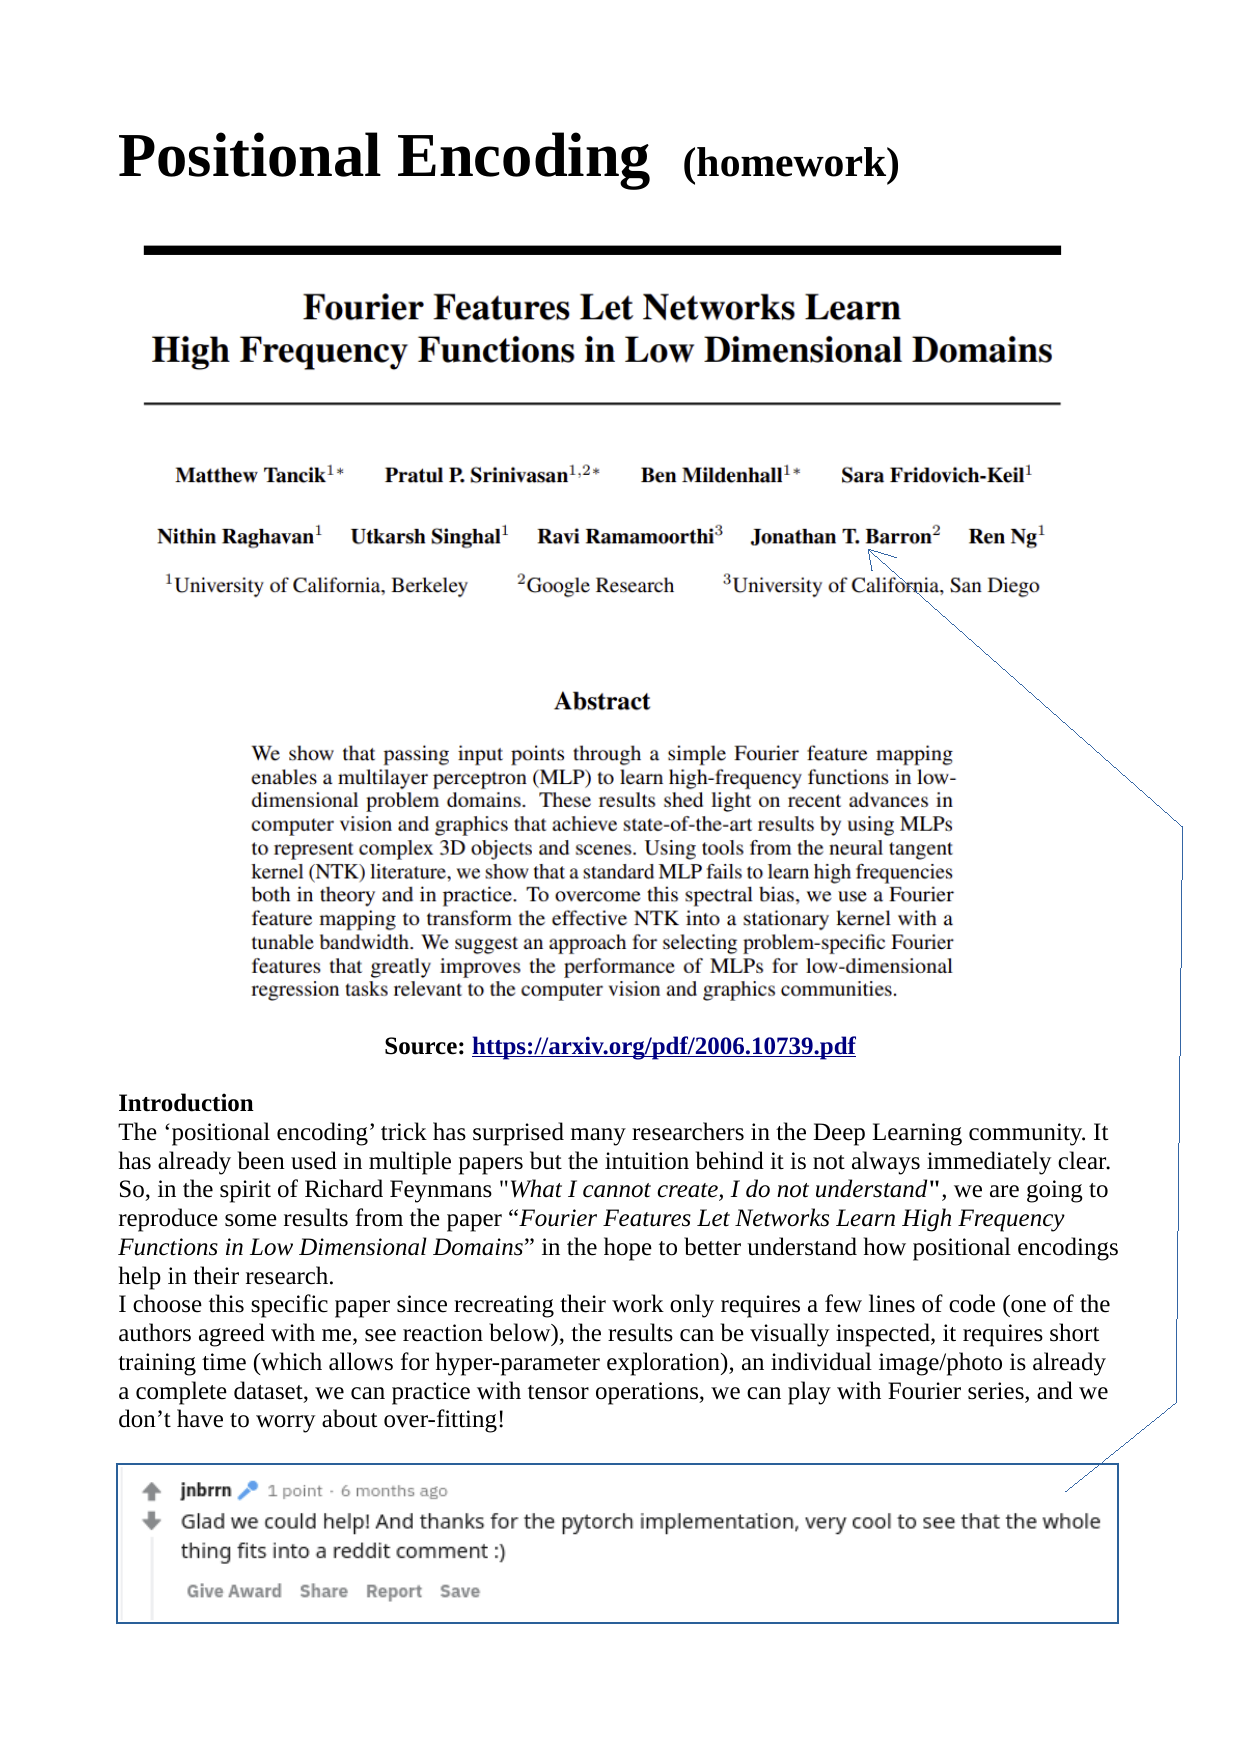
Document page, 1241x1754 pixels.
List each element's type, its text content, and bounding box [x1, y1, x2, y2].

text Source: https://arxiv.org/pdf/2006.10739.pdf [118, 219, 1122, 1059]
text The ‘positional encoding’ trick has surprised many researchers in the Deep Learning community. It has already been used in multiple papers but the intuition behind it is not always immediately clear. So, in the spirit of Richard Feynmans "What I cannot create, I do not understand", we are going to reproduce some results from the paper “Fourier Features Let Networks Learn High Frequency Functions in Low Dimensional Domains” in the hope to better understand how positional encodings help in their research. [118, 1117, 1122, 1289]
text Introduction [118, 1088, 1122, 1117]
picture [120, 1467, 1115, 1620]
text I choose this specific paper since recreating their work only requires a few lines of code (one of the authors agreed with me, see reaction below), the results can be visually inspected, it requires short training time (which allows for hyper-parameter exploration), an individual image/photo is already a complete dataset, we can practice with tensor operations, we can play with Fourier series, and we don’t have to worry about over-fitting! [118, 1289, 1122, 1433]
text Positional Encoding (homework) [118, 118, 1122, 190]
picture [93, 228, 1113, 1031]
